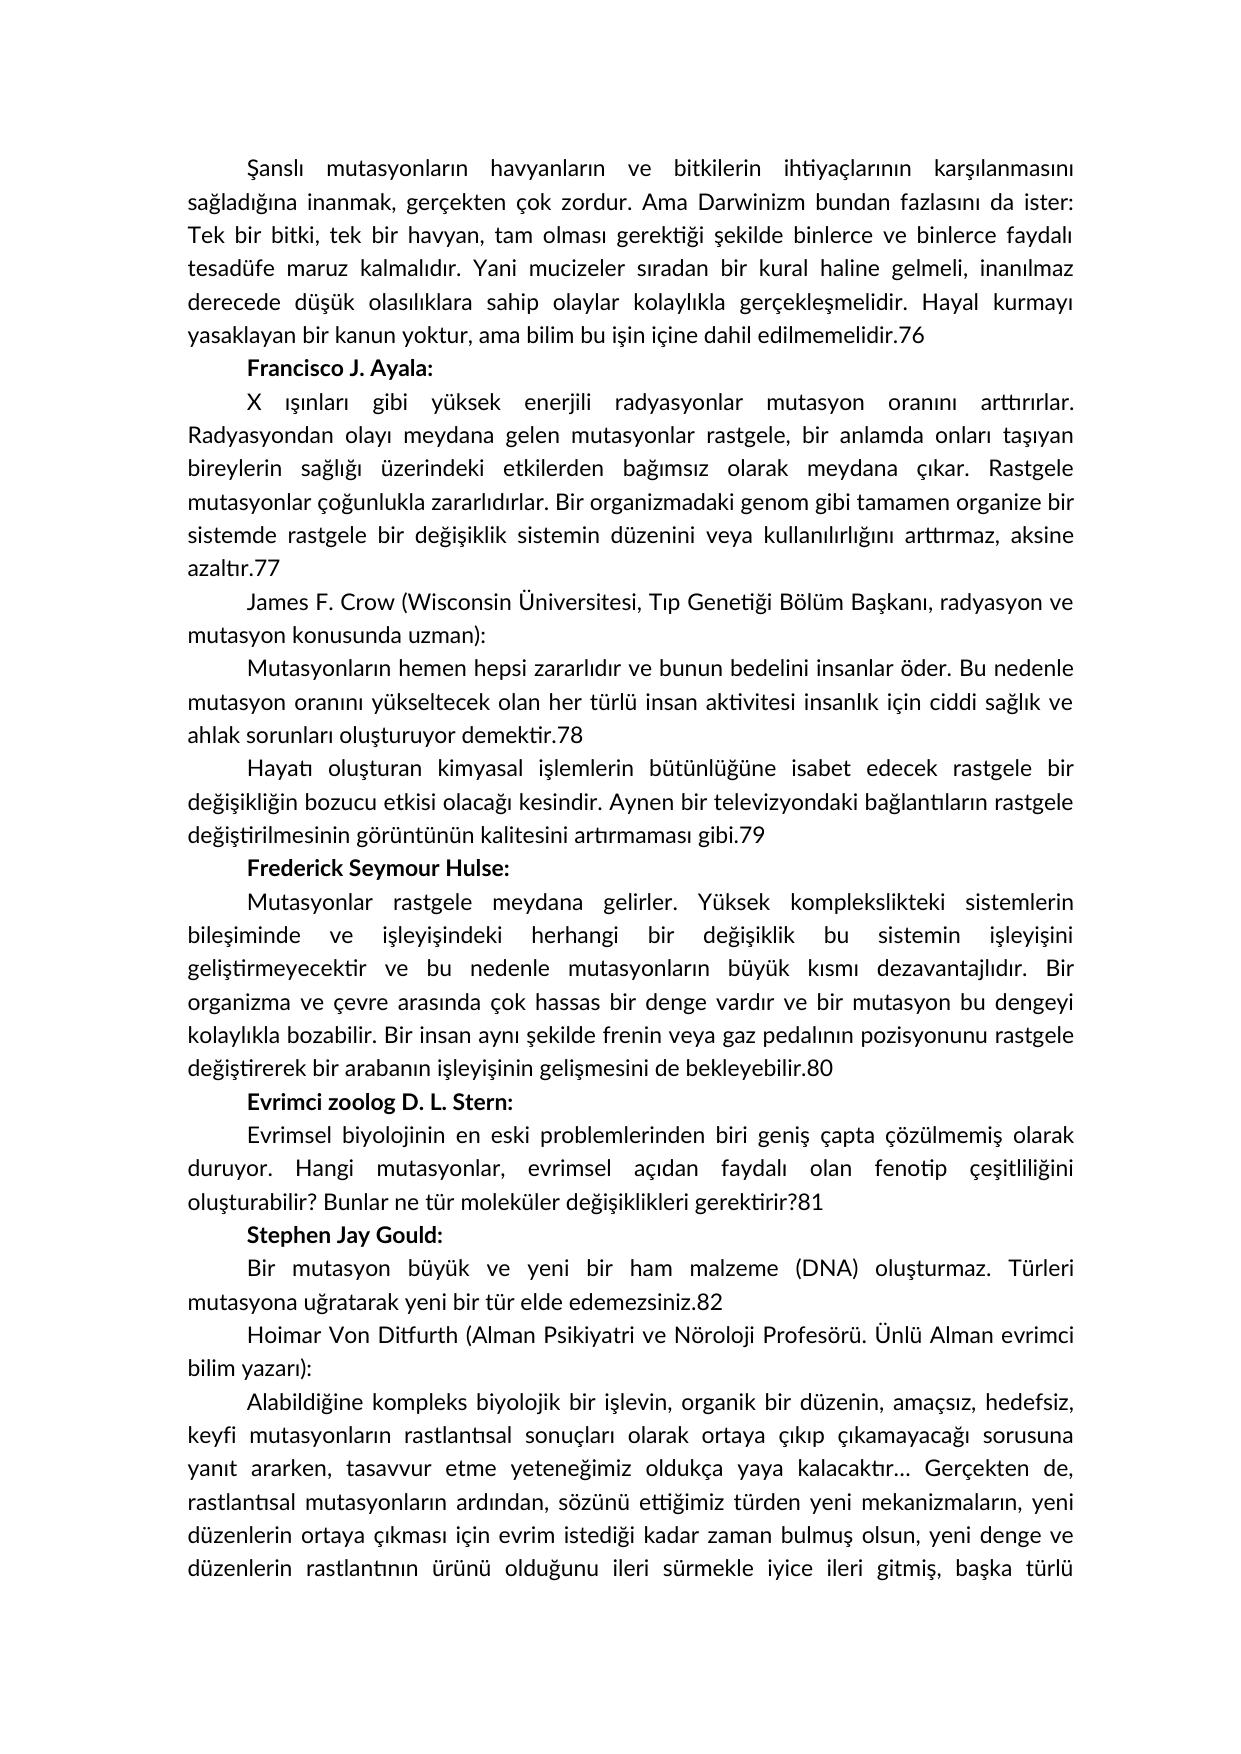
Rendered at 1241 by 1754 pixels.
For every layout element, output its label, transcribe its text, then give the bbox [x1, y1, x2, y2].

text Frederick Seymour Hulse: [187, 850, 1075, 883]
text Stephen Jay Gould: [187, 1217, 1075, 1250]
text Hoimar Von Ditfurth (Alman Psikiyatri ve Nöroloji Profesörü. Ünlü Alman evrimci bilim yazarı): [187, 1317, 1075, 1383]
text Alabildiğine kompleks biyolojik bir işlevin, organik bir düzenin, amaçsız, hedefsiz, keyfi mutasyonların rastlantısal sonuçları olarak ortaya çıkıp çıkamayacağı sorusuna yanıt ararken, tasavvur etme yeteneğimiz oldukça yaya kalacaktır… Gerçekten de, rastlantısal mutasyonların ardından, sözünü ettiğimiz türden yeni mekanizmaların, yeni düzenlerin ortaya çıkması için evrim istediği kadar zaman bulmuş olsun, yeni denge ve düzenlerin rastlantının ürünü olduğunu ileri sürmekle iyice ileri gitmiş, başka türlü [187, 1383, 1075, 1583]
text Mutasyonların hemen hepsi zararlıdır ve bunun bedelini insanlar öder. Bu nedenle mutasyon oranını yükseltecek olan her türlü insan aktivitesi insanlık için ciddi sağlık ve ahlak sorunları oluşturuyor demektir.78 [187, 650, 1075, 750]
text Hayatı oluşturan kimyasal işlemlerin bütünlüğüne isabet edecek rastgele bir değişikliğin bozucu etkisi olacağı kesindir. Aynen bir televizyondaki bağlantıların rastgele değiştirilmesinin görüntünün kalitesini artırmaması gibi.79 [187, 750, 1075, 850]
text Francisco J. Ayala: [187, 350, 1075, 383]
text Şanslı mutasyonların havyanların ve bitkilerin ihtiyaçlarının karşılanmasını sağladığına inanmak, gerçekten çok zordur. Ama Darwinizm bundan fazlasını da ister: Tek bir bitki, tek bir havyan, tam olması gerektiği şekilde binlerce ve binlerce faydalı tesadüfe maruz kalmalıdır. Yani mucizeler sıradan bir kural haline gelmeli, inanılmaz derecede düşük olasılıklara sahip olaylar kolaylıkla gerçekleşmelidir. Hayal kurmayı yasaklayan bir kanun yoktur, ama bilim bu işin içine dahil edilmemelidir.76 [187, 150, 1075, 350]
text X ışınları gibi yüksek enerjili radyasyonlar mutasyon oranını arttırırlar. Radyasyondan olayı meydana gelen mutasyonlar rastgele, bir anlamda onları taşıyan bireylerin sağlığı üzerindeki etkilerden bağımsız olarak meydana çıkar. Rastgele mutasyonlar çoğunlukla zararlıdırlar. Bir organizmadaki genom gibi tamamen organize bir sistemde rastgele bir değişiklik sistemin düzenini veya kullanılırlığını arttırmaz, aksine azaltır.77 [187, 383, 1075, 583]
text James F. Crow (Wisconsin Üniversitesi, Tıp Genetiği Bölüm Başkanı, radyasyon ve mutasyon konusunda uzman): [187, 583, 1075, 650]
text Evrimci zoolog D. L. Stern: [187, 1083, 1075, 1117]
text Bir mutasyon büyük ve yeni bir ham malzeme (DNA) oluşturmaz. Türleri mutasyona uğratarak yeni bir tür elde edemezsiniz.82 [187, 1250, 1075, 1317]
text Mutasyonlar rastgele meydana gelirler. Yüksek komplekslikteki sistemlerin bileşiminde ve işleyişindeki herhangi bir değişiklik bu sistemin işleyişini geliştirmeyecektir ve bu nedenle mutasyonların büyük kısmı dezavantajlıdır. Bir organizma ve çevre arasında çok hassas bir denge vardır ve bir mutasyon bu dengeyi kolaylıkla bozabilir. Bir insan aynı şekilde frenin veya gaz pedalının pozisyonunu rastgele değiştirerek bir arabanın işleyişinin gelişmesini de bekleyebilir.80 [187, 883, 1075, 1083]
text Evrimsel biyolojinin en eski problemlerinden biri geniş çapta çözülmemiş olarak duruyor. Hangi mutasyonlar, evrimsel açıdan faydalı olan fenotip çeşitliliğini oluşturabilir? Bunlar ne tür moleküler değişiklikleri gerektirir?81 [187, 1117, 1075, 1217]
